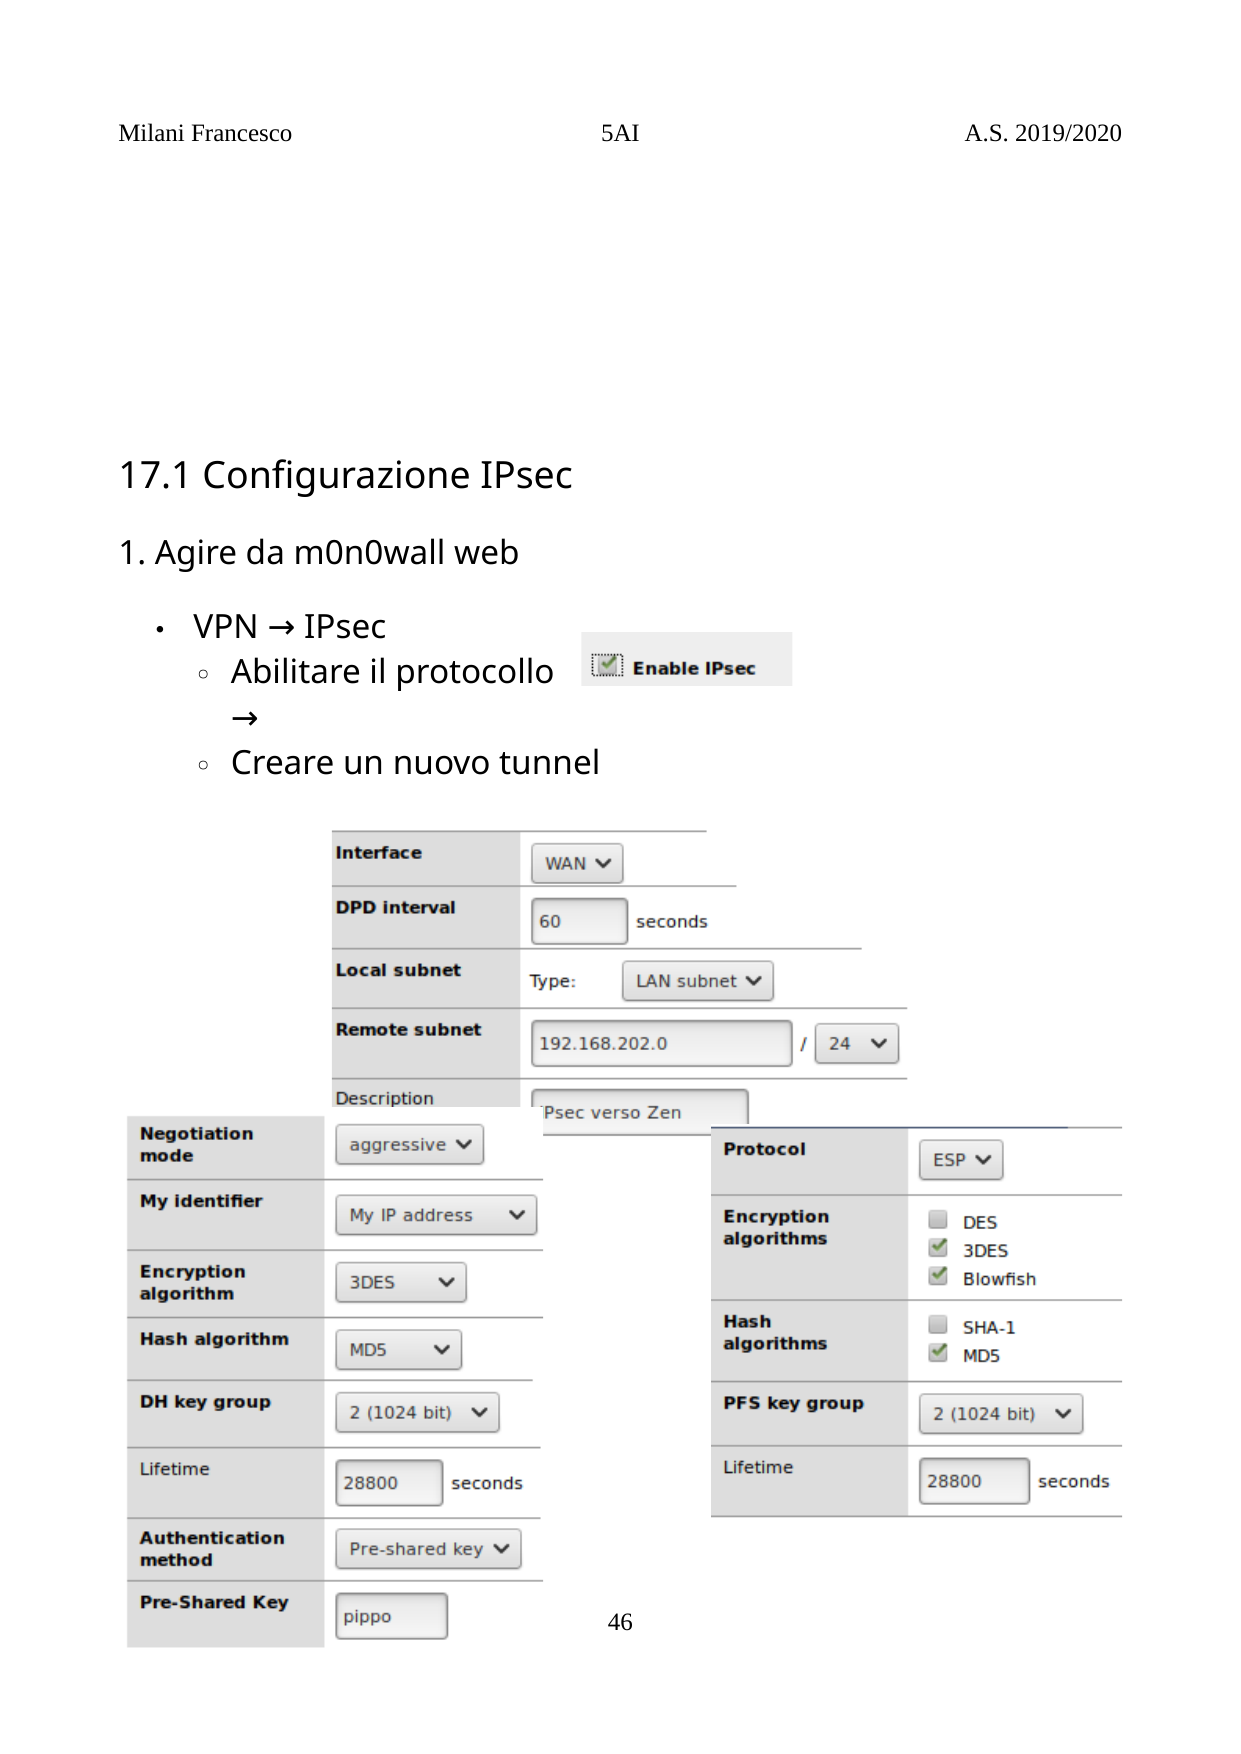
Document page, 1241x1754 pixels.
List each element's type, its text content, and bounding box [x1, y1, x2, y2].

list Abilitare il protocollo → [193, 648, 1122, 739]
text 1. Agire da m0n0wall web [118, 529, 1122, 574]
picture [581, 632, 793, 686]
list VPN → IPsec [156, 603, 1122, 648]
text 17.1 Configurazione IPsec [118, 449, 1122, 500]
picture [118, 812, 1123, 1654]
list Creare un nuovo tunnel [193, 739, 1122, 784]
